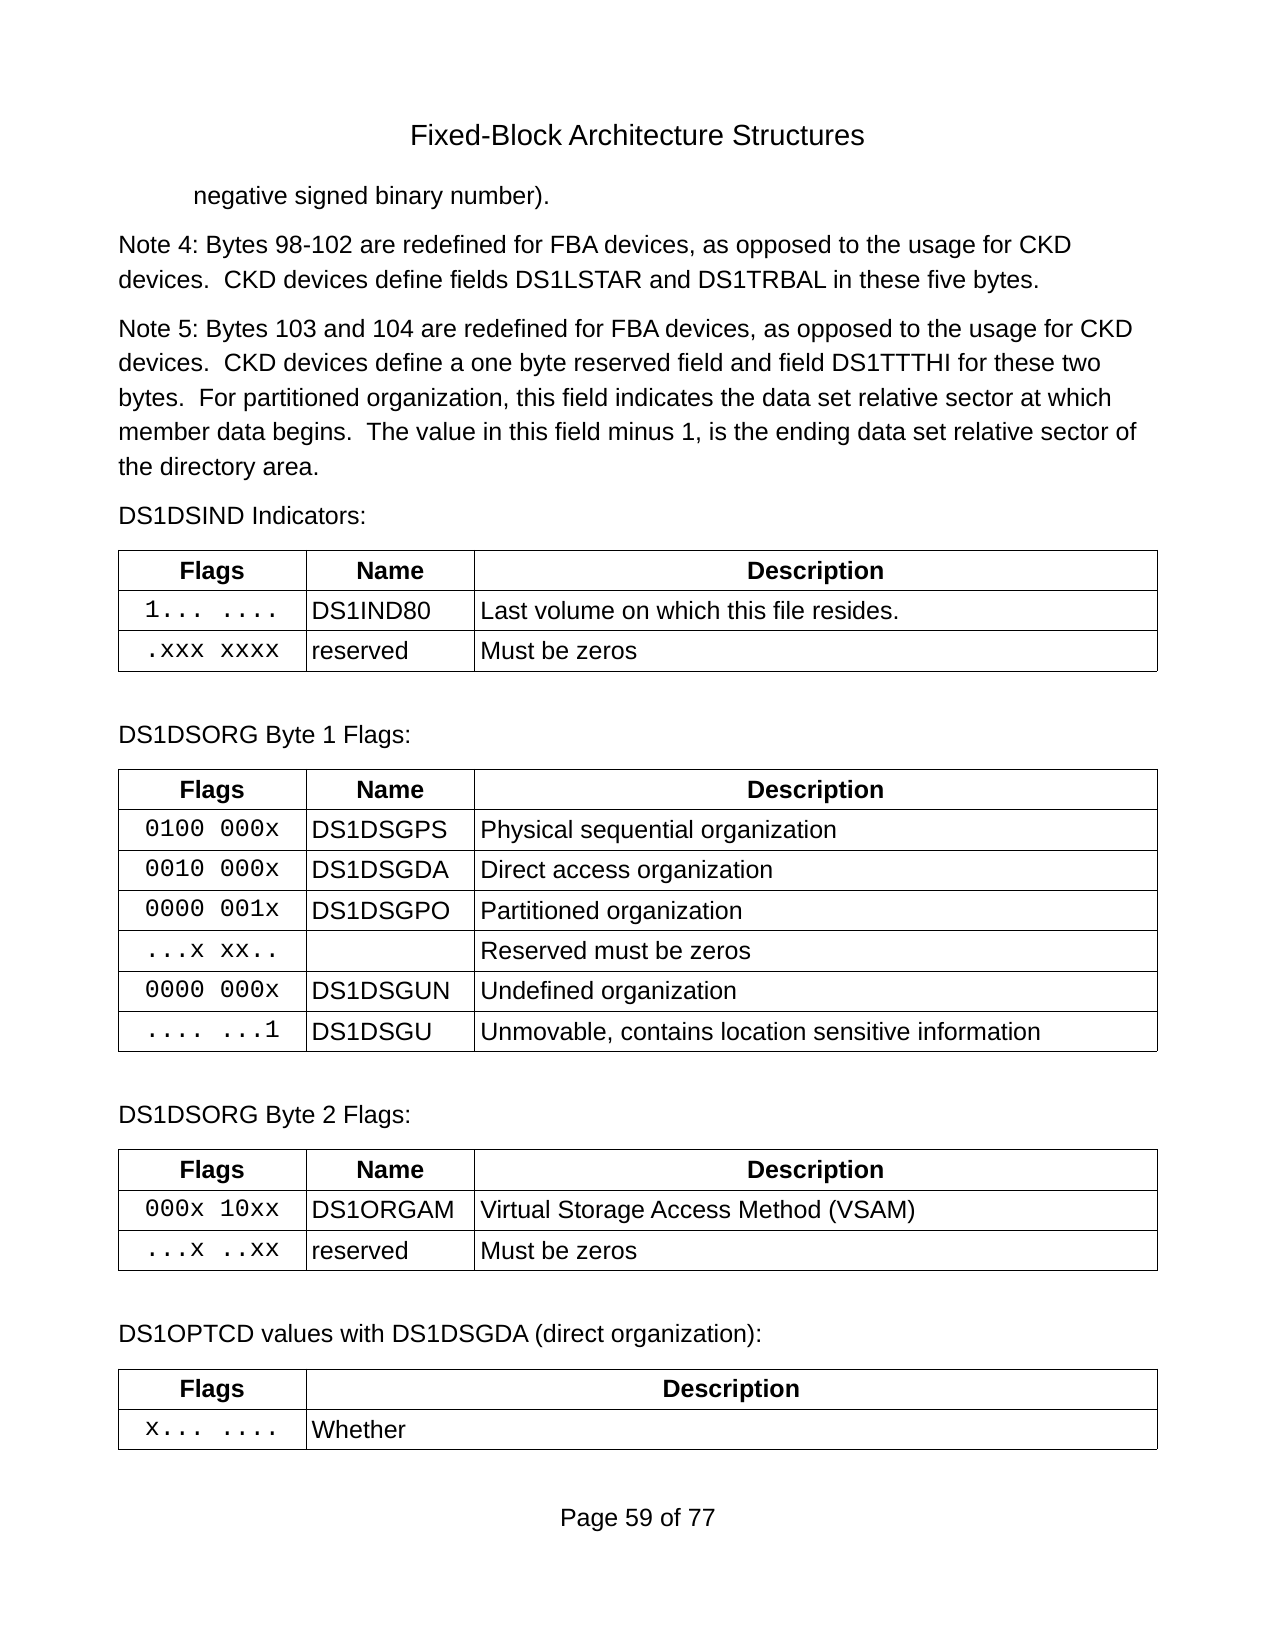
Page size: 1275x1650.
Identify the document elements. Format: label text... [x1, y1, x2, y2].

table_cell Whether 0 – SEOF control interval or 1 – RDF flag bit 0 used for end-of-file detection. [307, 1410, 1157, 1449]
table_cell 0100 000x [119, 810, 306, 849]
table_cell Last volume on which this file resides. [475, 591, 1157, 630]
table_cell Must be zeros [475, 1231, 1157, 1270]
table_cell Physical sequential organization [475, 810, 1157, 849]
table_cell Reserved must be zeros [475, 931, 1157, 971]
table_cell DS1ORGAM [307, 1191, 474, 1230]
table_cell 0000 000x [119, 972, 306, 1011]
table_cell ...x ..xx [119, 1231, 306, 1270]
table_cell Unmovable, contains location sensitive information [475, 1012, 1157, 1051]
table_cell reserved [307, 631, 474, 671]
table_cell x... .... [119, 1410, 306, 1449]
table_cell reserved [307, 1231, 474, 1270]
table_cell DS1DSGUN [307, 972, 474, 1011]
table_header Description [475, 1150, 1157, 1190]
table_header Flags [119, 1370, 306, 1409]
text DS1OPTCD values with DS1DSGDA (direct organization): [118, 1319, 1157, 1348]
table_cell Undefined organization [475, 972, 1157, 1011]
table_header Flags [119, 770, 306, 809]
list negative signed binary number). [156, 181, 1157, 210]
table_cell ...x xx.. [119, 931, 306, 971]
table_cell DS1IND80 [307, 591, 474, 630]
table_header Description [475, 770, 1157, 809]
text DS1DSIND Indicators: [118, 501, 1157, 529]
table_cell DS1DSGPO [307, 891, 474, 930]
table_header Flags [119, 551, 306, 590]
table_header Name [307, 1150, 474, 1190]
table_cell DS1DSGPS [307, 810, 474, 849]
table_header Description [475, 551, 1157, 590]
table_cell .xxx xxxx [119, 631, 306, 671]
table_cell 000x 10xx [119, 1191, 306, 1230]
table_cell 0000 001x [119, 891, 306, 930]
table_header Description [307, 1370, 1157, 1409]
text Note 4: Bytes 98-102 are redefined for FBA devices, as opposed to the usage for CKD devices. CKD devices define fields DS1LSTAR and DS1TRBAL in these five bytes. [118, 230, 1157, 293]
table_cell Direct access organization [475, 851, 1157, 890]
table_cell [307, 931, 474, 971]
table_cell DS1DSGU [307, 1012, 474, 1051]
table_cell 0010 000x [119, 851, 306, 890]
table_cell .... ...1 [119, 1012, 306, 1051]
table_cell 1... .... [119, 591, 306, 630]
table_cell Partitioned organization [475, 891, 1157, 930]
table_header Name [307, 551, 474, 590]
text DS1DSORG Byte 1 Flags: [118, 720, 1157, 749]
table_cell Virtual Storage Access Method (VSAM) [475, 1191, 1157, 1230]
text Note 5: Bytes 103 and 104 are redefined for FBA devices, as opposed to the usage for CKD devices. CKD devices define a one byte reserved field and field DS1TTTHI for these two bytes. For partitioned organization, this field indicates the data set relative sector at which member data begins. The value in this field minus 1, is the ending data set relative sector of the directory area. [118, 314, 1157, 480]
table_cell DS1DSGDA [307, 851, 474, 890]
text DS1DSORG Byte 2 Flags: [118, 1100, 1157, 1129]
table_header Flags [119, 1150, 306, 1190]
table_cell Must be zeros [475, 631, 1157, 671]
table_header Name [307, 770, 474, 809]
